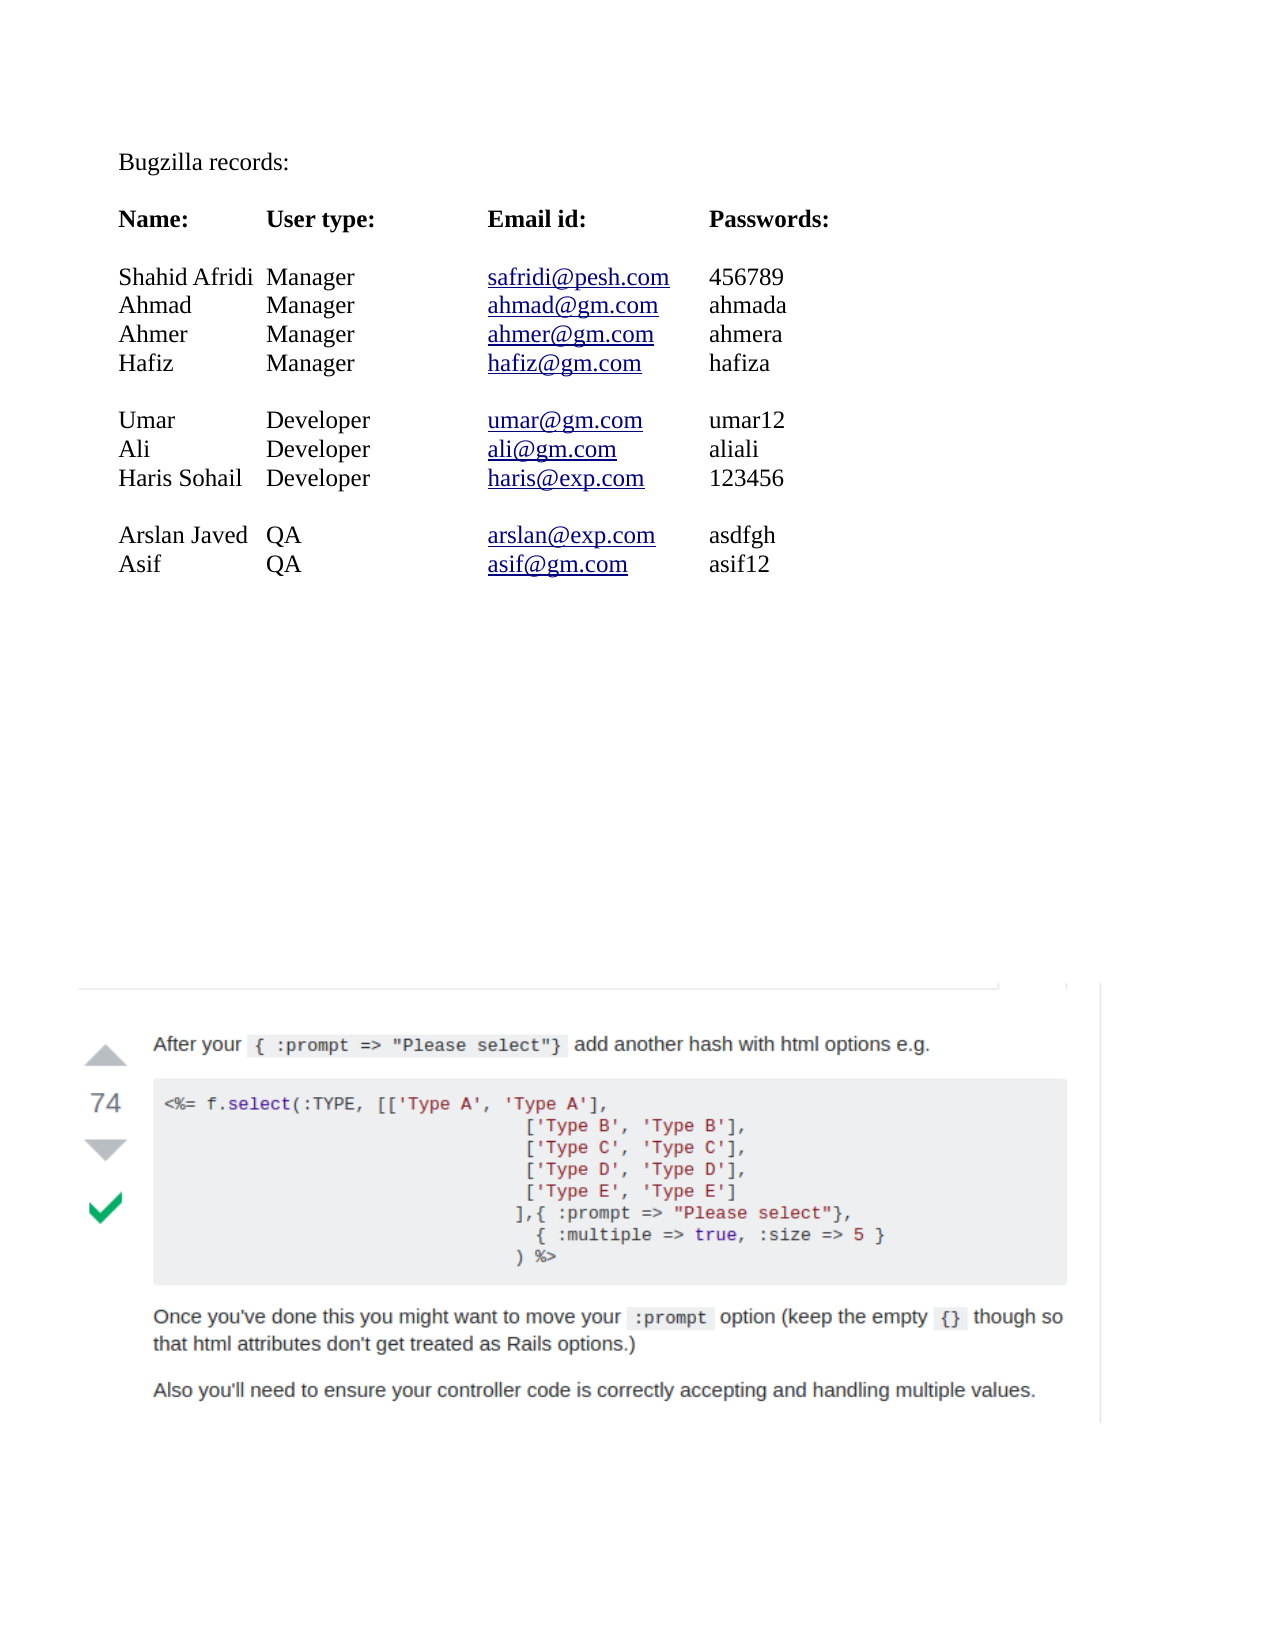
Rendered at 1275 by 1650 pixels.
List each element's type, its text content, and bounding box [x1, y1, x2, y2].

text Ahmer Manager ahmer@gm.com ahmera [118, 319, 1157, 348]
text Shahid Afridi Manager safridi@pesh.com 456789 [118, 262, 1157, 291]
text Name: User type: Email id: Passwords: [118, 204, 1157, 233]
text Haris Sohail Developer haris@exp.com 123456 [118, 463, 1157, 492]
text Hafiz Manager hafiz@gm.com hafiza [118, 348, 1157, 377]
text Umar Developer umar@gm.com umar12 [118, 406, 1157, 434]
text Asif QA asif@gm.com asif12 [118, 549, 1157, 578]
text Bugzilla records: [118, 147, 1157, 176]
text Ali Developer ali@gm.com aliali [118, 434, 1157, 463]
text Ahmad Manager ahmad@gm.com ahmada [118, 291, 1157, 319]
picture [65, 983, 1104, 1423]
text Arslan Javed QA arslan@exp.com asdfgh [118, 521, 1157, 549]
